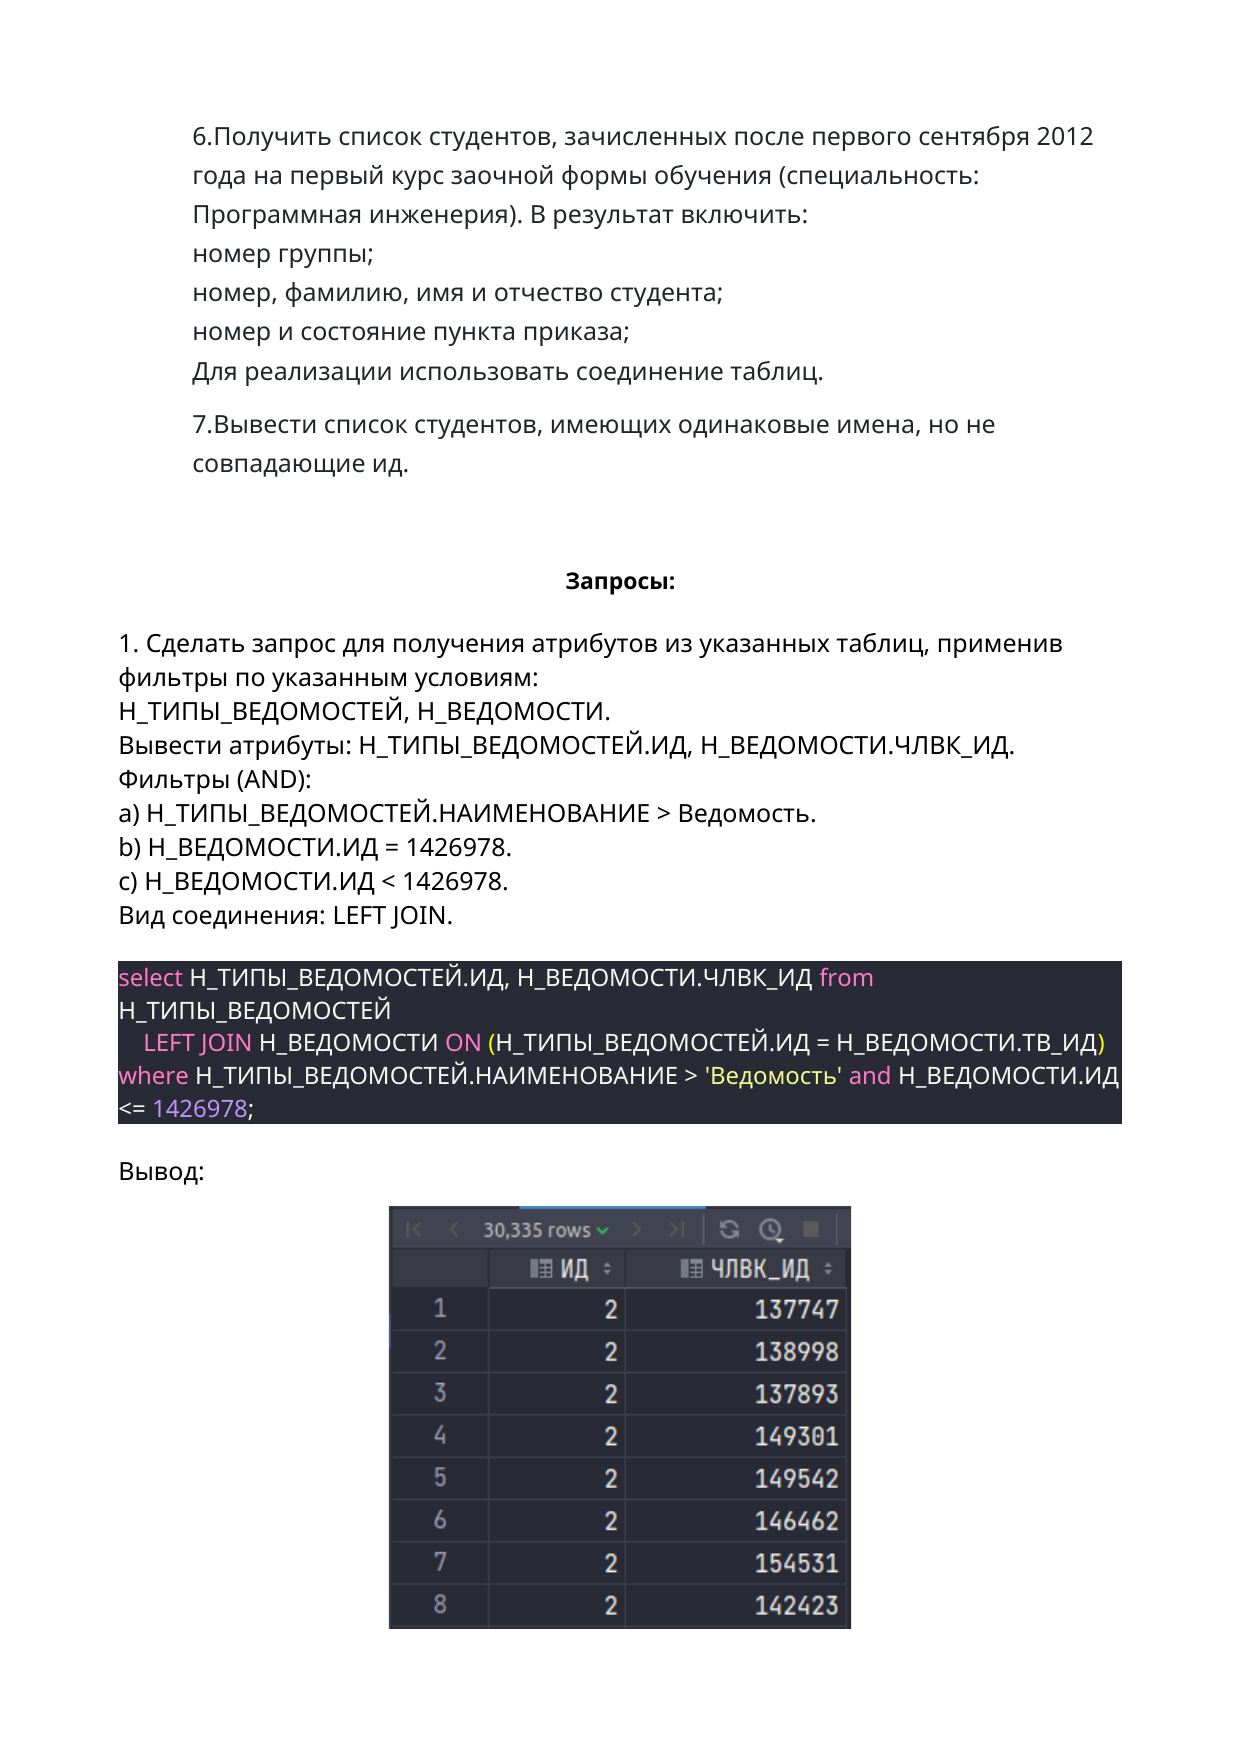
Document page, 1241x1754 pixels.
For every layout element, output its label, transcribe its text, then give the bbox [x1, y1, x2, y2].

text select Н_ТИПЫ_ВЕДОМОСТЕЙ.ИД, Н_ВЕДОМОСТИ.ЧЛВК_ИД from Н_ТИПЫ_ВЕДОМОСТЕЙ LEFT JOIN Н_ВЕДОМОСТИ ON (Н_ТИПЫ_ВЕДОМОСТЕЙ.ИД = Н_ВЕДОМОСТИ.ТВ_ИД) where Н_ТИПЫ_ВЕДОМОСТЕЙ.НАИМЕНОВАНИЕ > 'Ведомость' and Н_ВЕДОМОСТИ.ИД <= 1426978; [118, 961, 1122, 1124]
text Запросы: [118, 565, 1122, 596]
list Вывести список студентов, имеющих одинаковые имена, но не совпадающие ид. [118, 407, 1122, 480]
list Получить список студентов, зачисленных после первого сентября 2012 года на первый курс заочной формы обучения (специальность: Программная инженерия). В результат включить: номер группы; номер, фамилию, имя и отчество студента; номер и состояние пункта приказа; Для реализации использовать соединение таблиц. [118, 118, 1122, 387]
text 1. Сделать запрос для получения атрибутов из указанных таблиц, применив фильтры по указанным условиям: Н_ТИПЫ_ВЕДОМОСТЕЙ, Н_ВЕДОМОСТИ. Вывести атрибуты: Н_ТИПЫ_ВЕДОМОСТЕЙ.ИД, Н_ВЕДОМОСТИ.ЧЛВК_ИД. Фильтры (AND): a) Н_ТИПЫ_ВЕДОМОСТЕЙ.НАИМЕНОВАНИЕ > Ведомость. b) Н_ВЕДОМОСТИ.ИД = 1426978. c) Н_ВЕДОМОСТИ.ИД < 1426978. Вид соединения: LEFT JOIN. [118, 625, 1122, 932]
picture [388, 1206, 852, 1629]
text Вывод: [118, 1153, 1122, 1187]
